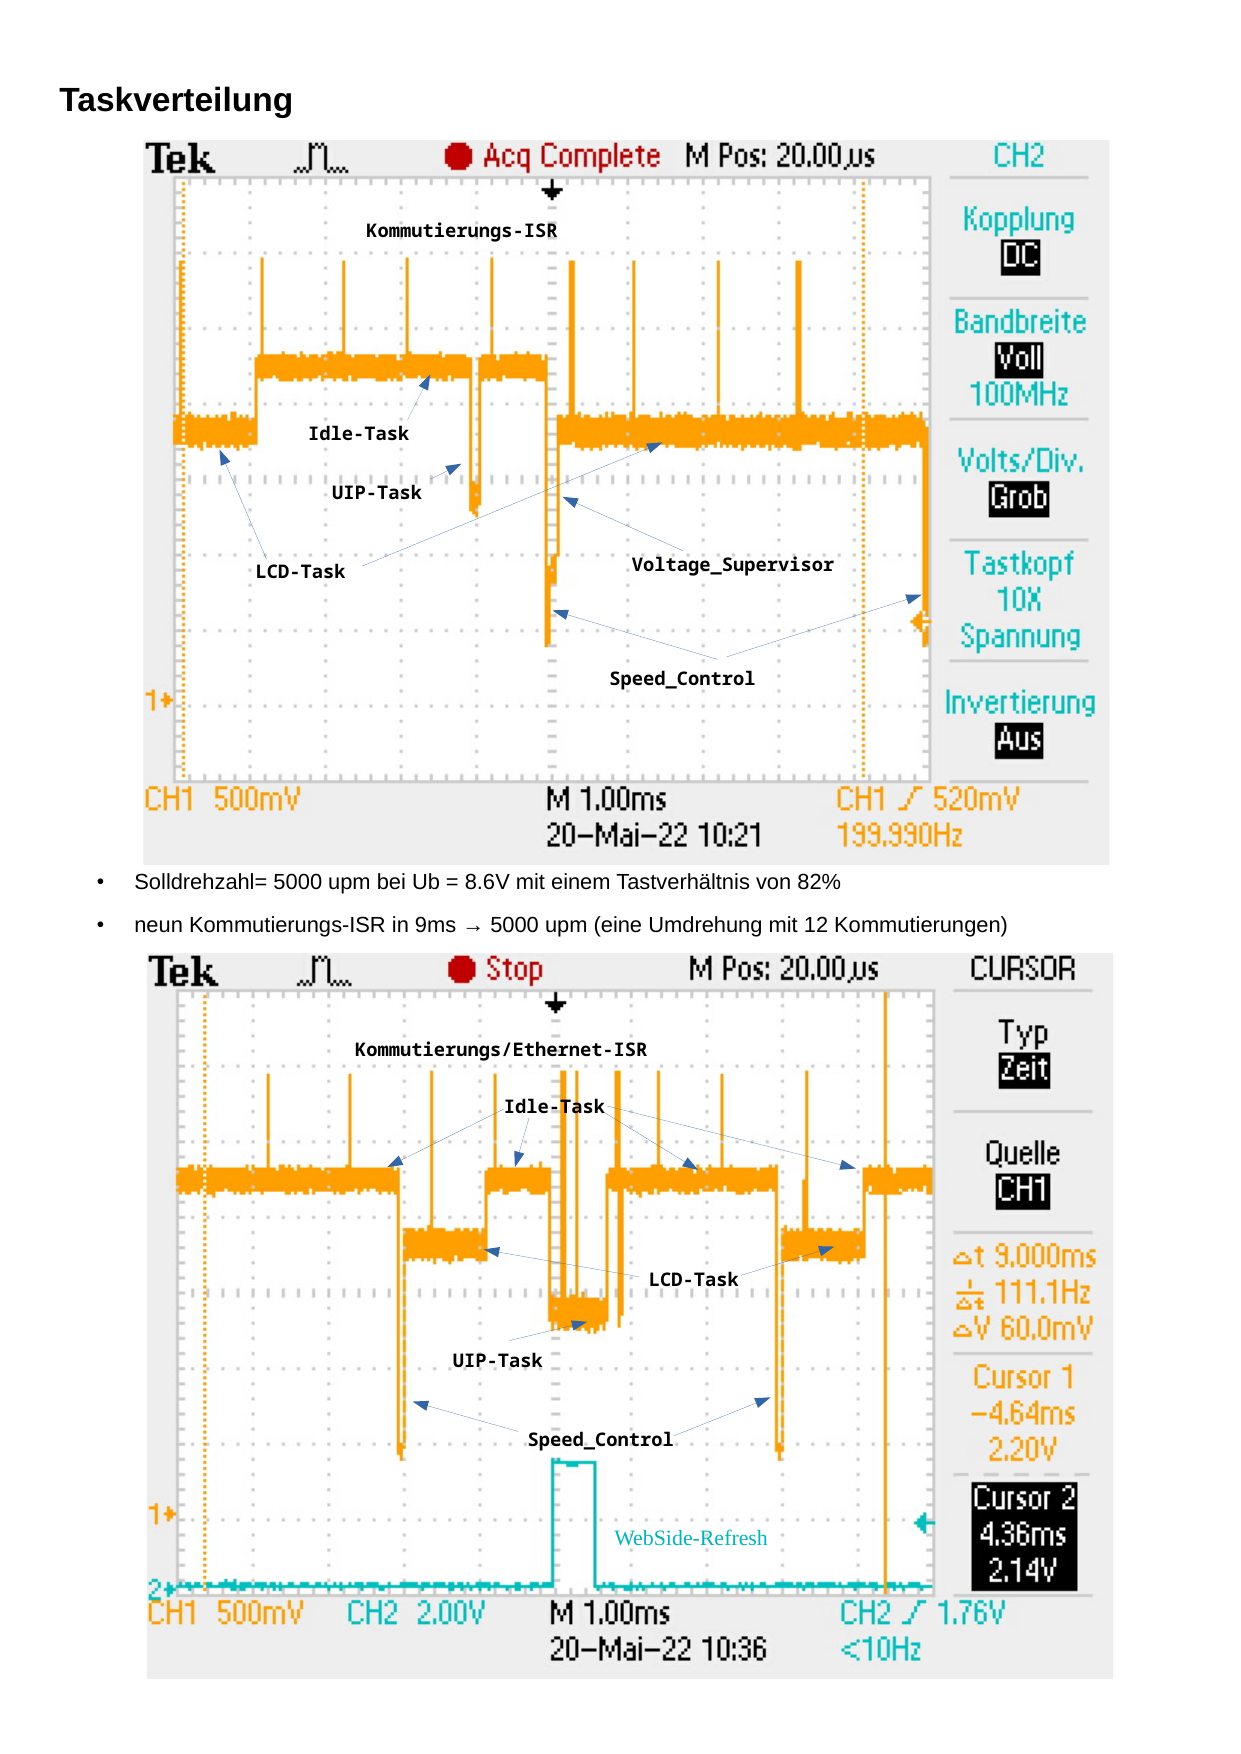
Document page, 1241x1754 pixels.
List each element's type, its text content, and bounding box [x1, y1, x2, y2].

picture [146, 953, 1114, 1679]
picture [143, 140, 1110, 865]
list neun Kommutierungs-ISR in 9ms → 5000 upm (eine Umdrehung mit 12 Kommutierungen) [97, 912, 1181, 937]
list Solldrehzahl= 5000 upm bei Ub = 8.6V mit einem Tastverhältnis von 82% [97, 131, 1181, 894]
subtitle Taskverteilung [59, 80, 1181, 118]
